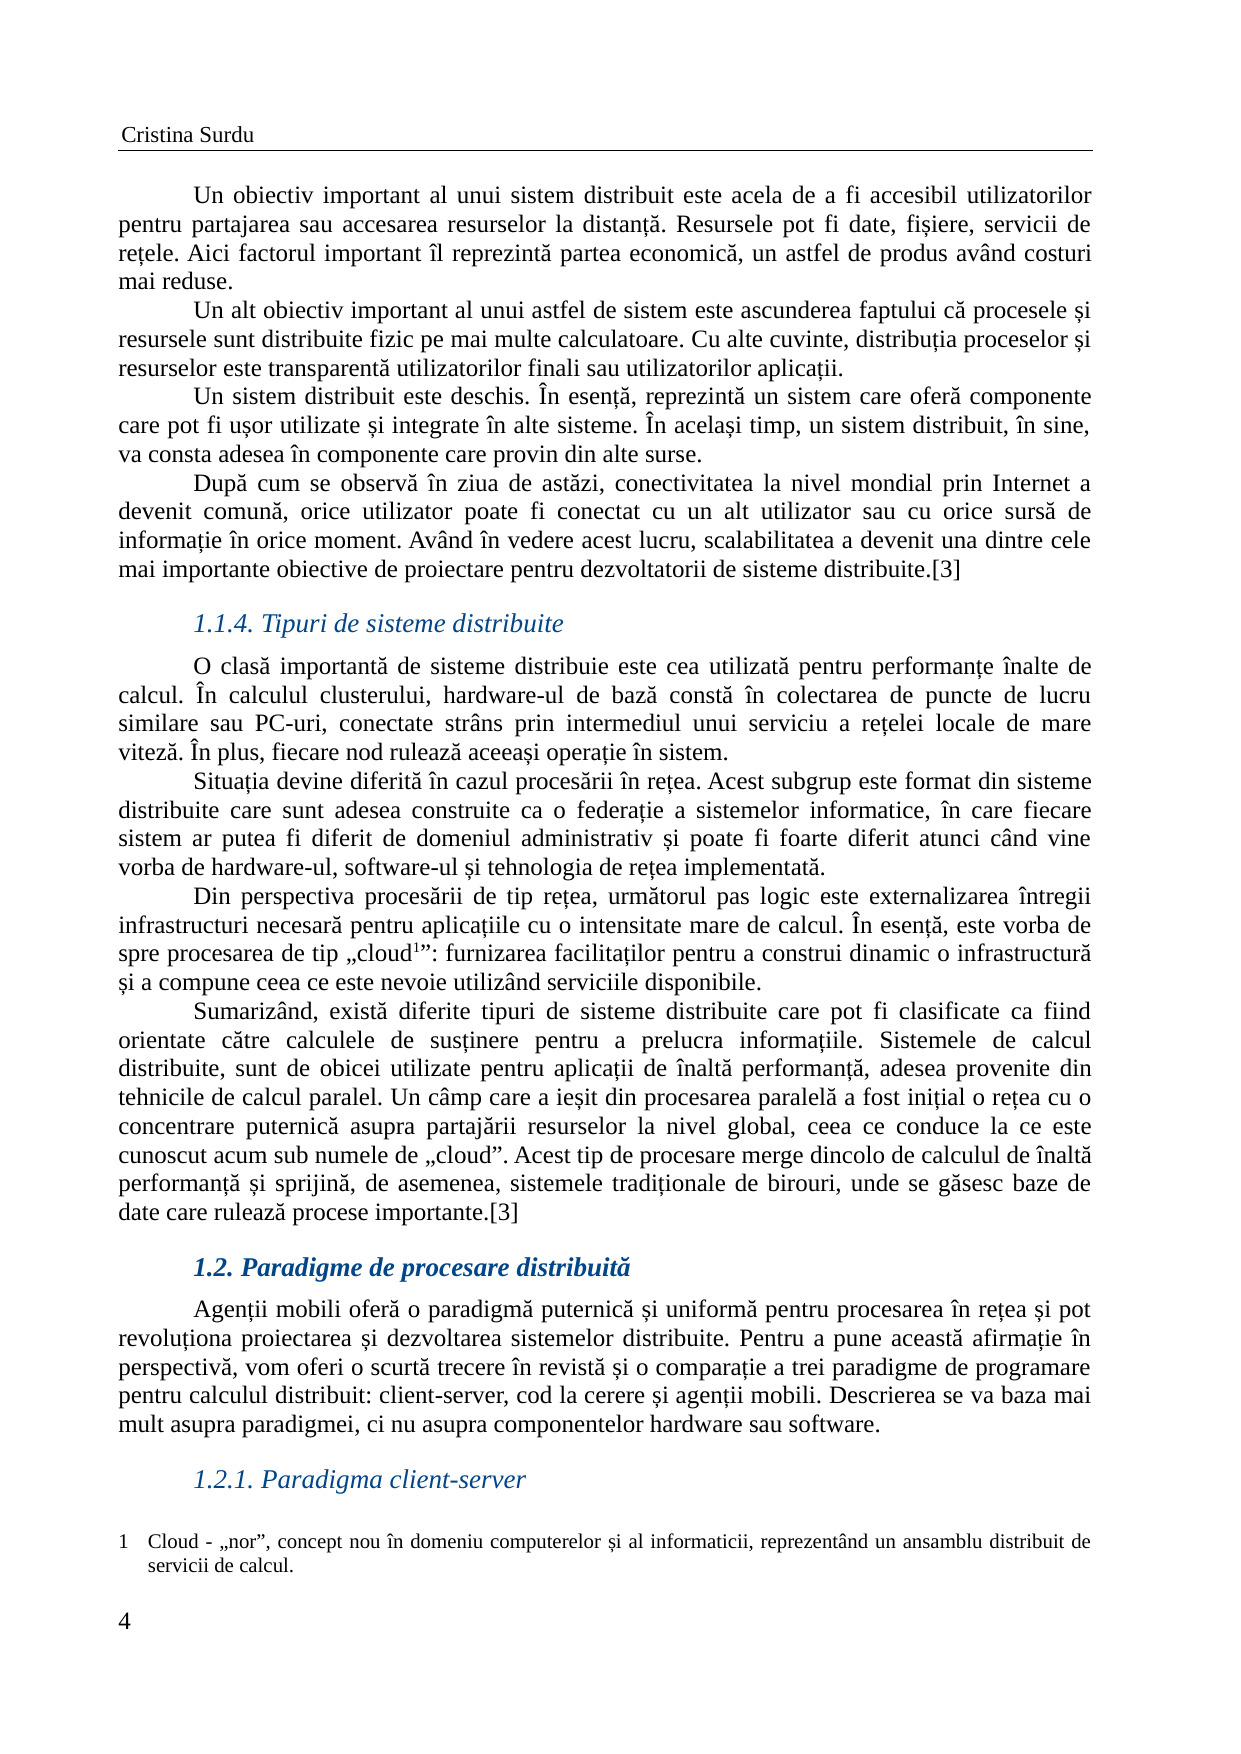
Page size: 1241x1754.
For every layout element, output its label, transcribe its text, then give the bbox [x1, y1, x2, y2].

subtitle Paradigma client-server [193, 1463, 1093, 1494]
text Un sistem distribuit este deschis. În esență, reprezintă un sistem care oferă componente care pot fi ușor utilizate și integrate în alte sisteme. În același timp, un sistem distribuit, în sine, va consta adesea în componente care provin din alte surse. [118, 381, 1093, 468]
text Situația devine diferită în cazul procesării în rețea. Acest subgrup este format din sisteme distribuite care sunt adesea construite ca o federație a sistemelor informatice, în care fiecare sistem ar putea fi diferit de domeniul administrativ și poate fi foarte diferit atunci când vine vorba de hardware-ul, software-ul și tehnologia de rețea implementată. [118, 766, 1093, 881]
subtitle Tipuri de sisteme distribuite [193, 607, 1093, 639]
text Agenții mobili oferă o paradigmă puternică și uniformă pentru procesarea în rețea și pot revoluționa proiectarea și dezvoltarea sistemelor distribuite. Pentru a pune această afirmație în perspectivă, vom oferi o scurtă trecere în revistă și o comparație a trei paradigme de programare pentru calculul distribuit: client-server, cod la cerere și agenții mobili. Descrierea se va baza mai mult asupra paradigmei, ci nu asupra componentelor hardware sau software. [118, 1294, 1093, 1438]
text Cloud - „nor”, concept nou în domeniu computerelor și al informaticii, reprezentând un ansamblu distribuit de servicii de calcul. [118, 1529, 1093, 1577]
text Sumarizând, există diferite tipuri de sisteme distribuite care pot fi clasificate ca fiind orientate către calculele de susținere pentru a prelucra informațiile. Sistemele de calcul distribuite, sunt de obicei utilizate pentru aplicații de înaltă performanță, adesea provenite din tehnicile de calcul paralel. Un câmp care a ieșit din procesarea paralelă a fost inițial o rețea cu o concentrare puternică asupra partajării resurselor la nivel global, ceea ce conduce la ce este cunoscut acum sub numele de „cloud”. Acest tip de procesare merge dincolo de calculul de înaltă performanță și sprijină, de asemenea, sistemele tradiționale de birouri, unde se găsesc baze de date care rulează procese importante.[3] [118, 996, 1093, 1226]
text Un alt obiectiv important al unui astfel de sistem este ascunderea faptului că procesele și resursele sunt distribuite fizic pe mai multe calculatoare. Cu alte cuvinte, distribuția proceselor și resurselor este transparentă utilizatorilor finali sau utilizatorilor aplicații. [118, 295, 1093, 381]
text Un obiectiv important al unui sistem distribuit este acela de a fi accesibil utilizatorilor pentru partajarea sau accesarea resurselor la distanță. Resursele pot fi date, fișiere, servicii de rețele. Aici factorul important îl reprezintă partea economică, un astfel de produs având costuri mai reduse. [118, 180, 1093, 295]
text După cum se observă în ziua de astăzi, conectivitatea la nivel mondial prin Internet a devenit comună, orice utilizator poate fi conectat cu un alt utilizator sau cu orice sursă de informație în orice moment. Având în vedere acest lucru, scalabilitatea a devenit una dintre cele mai importante obiective de proiectare pentru dezvoltatorii de sisteme distribuite.[3] [118, 468, 1093, 583]
subtitle Paradigme de procesare distribuită [193, 1251, 1093, 1282]
text O clasă importantă de sisteme distribuie este cea utilizată pentru performanțe înalte de calcul. În calculul clusterului, hardware-ul de bază constă în colectarea de puncte de lucru similare sau PC-uri, conectate strâns prin intermediul unui serviciu a rețelei locale de mare viteză. În plus, fiecare nod rulează aceeași operație în sistem. [118, 651, 1093, 766]
text Din perspectiva procesării de tip rețea, următorul pas logic este externalizarea întregii infrastructuri necesară pentru aplicațiile cu o intensitate mare de calcul. În esență, este vorba de spre procesarea de tip „cloud”: furnizarea facilitaților pentru a construi dinamic o infrastructură și a compune ceea ce este nevoie utilizând serviciile disponibile. [118, 881, 1093, 996]
